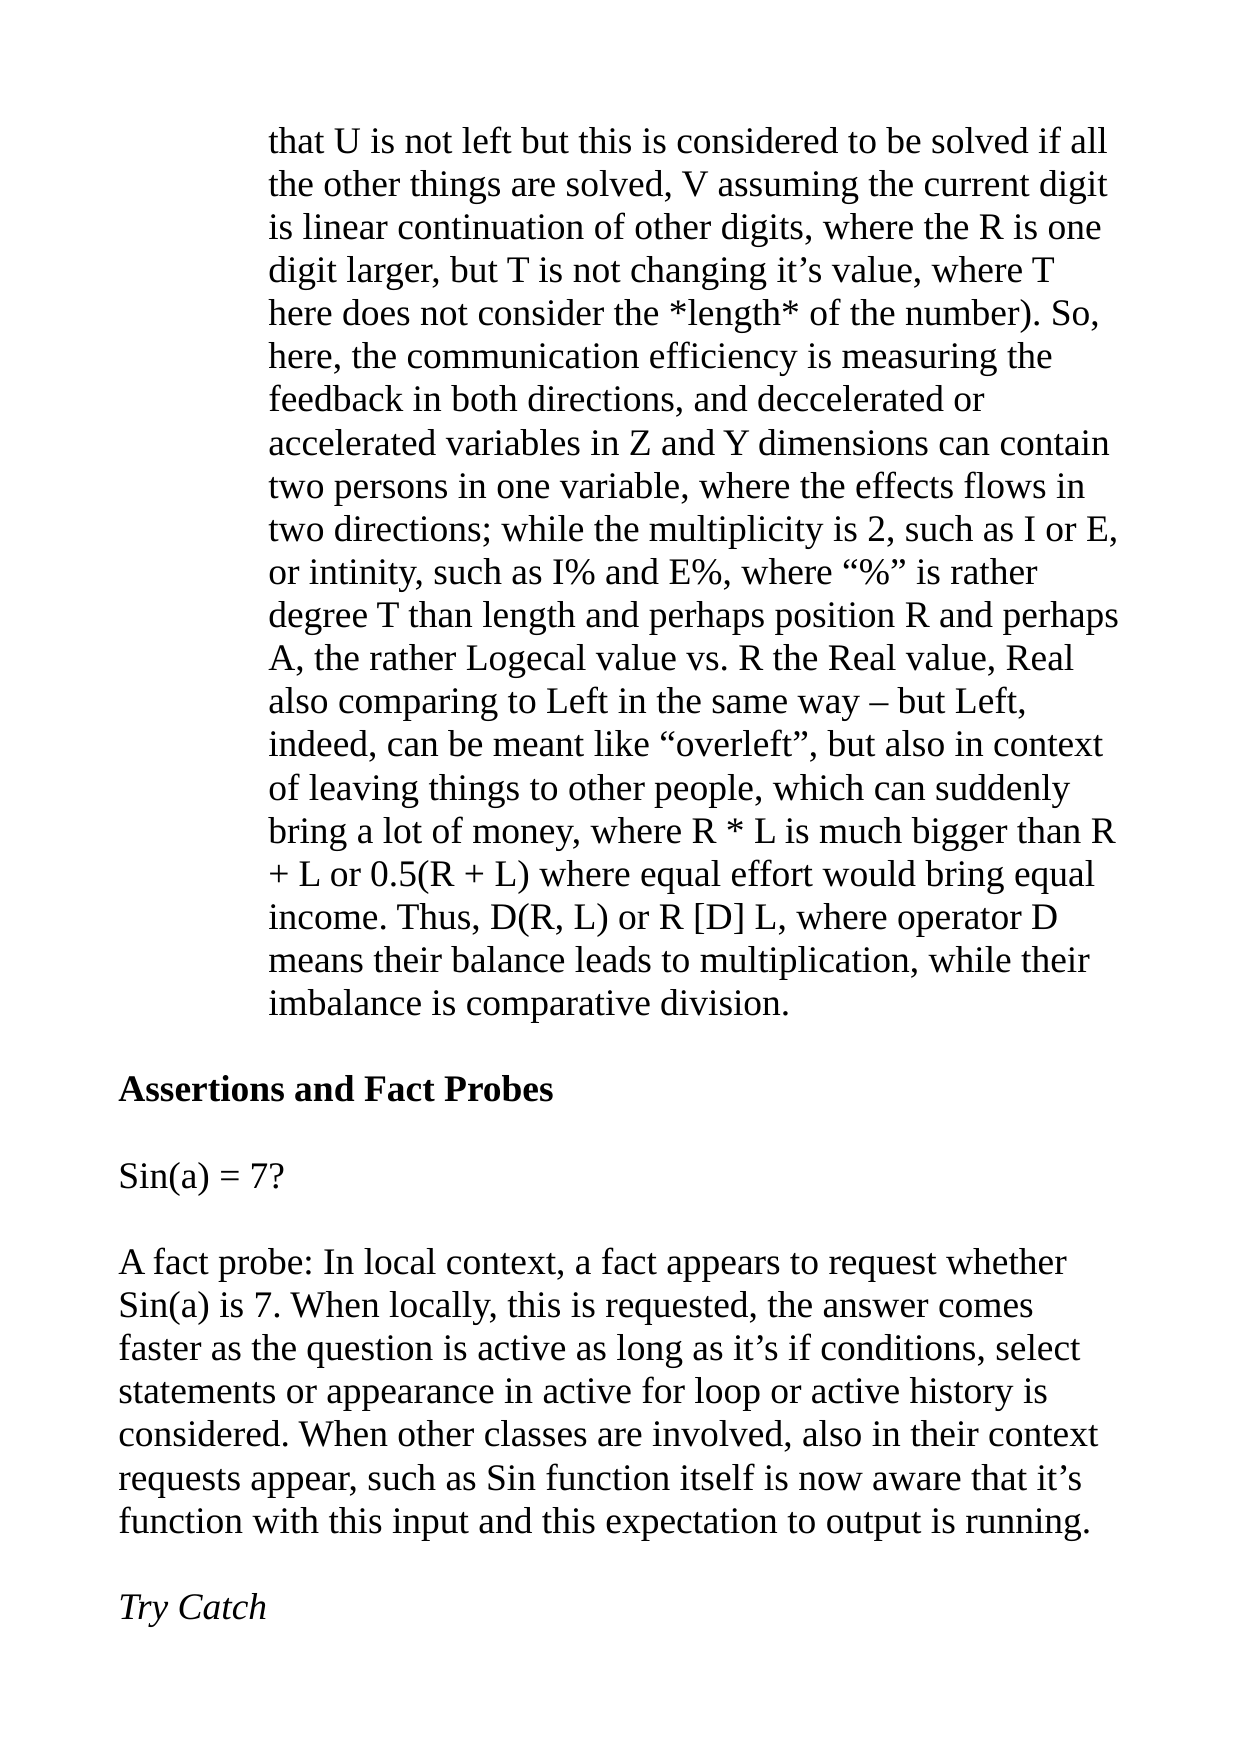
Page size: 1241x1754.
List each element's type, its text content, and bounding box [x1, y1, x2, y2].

text A fact probe: In local context, a fact appears to request whether Sin(a) is 7. When locally, this is requested, the answer comes faster as the question is active as long as it’s if conditions, select statements or appearance in active for loop or active history is considered. When other classes are involved, also in their context requests appear, such as Sin function itself is now aware that it’s function with this input and this expectation to output is running. [118, 1239, 1122, 1541]
text Assertions and Fact Probes [118, 1067, 1122, 1110]
list that U is not left but this is considered to be solved if all the other things are solved, V assuming the current digit is linear continuation of other digits, where the R is one digit larger, but T is not changing it’s value, where T here does not consider the *length* of the number). So, here, the communication efficiency is measuring the feedback in both directions, and deccelerated or accelerated variables in Z and Y dimensions can contain two persons in one variable, where the effects flows in two directions; while the multiplicity is 2, such as I or E, or intinity, such as I% and E%, where “%” is rather degree T than length and perhaps position R and perhaps A, the rather Logecal value vs. R the Real value, Real also comparing to Left in the same way – but Left, indeed, can be meant like “overleft”, but also in context of leaving things to other people, which can suddenly bring a lot of money, where R * L is much bigger than R + L or 0.5(R + L) where equal effort would bring equal income. Thus, D(R, L) or R [D] L, where operator D means their balance leads to multiplication, while their imbalance is comparative division. [231, 118, 1122, 1024]
text Try Catch [118, 1584, 1122, 1627]
text Sin(a) = 7? [118, 1153, 1122, 1196]
